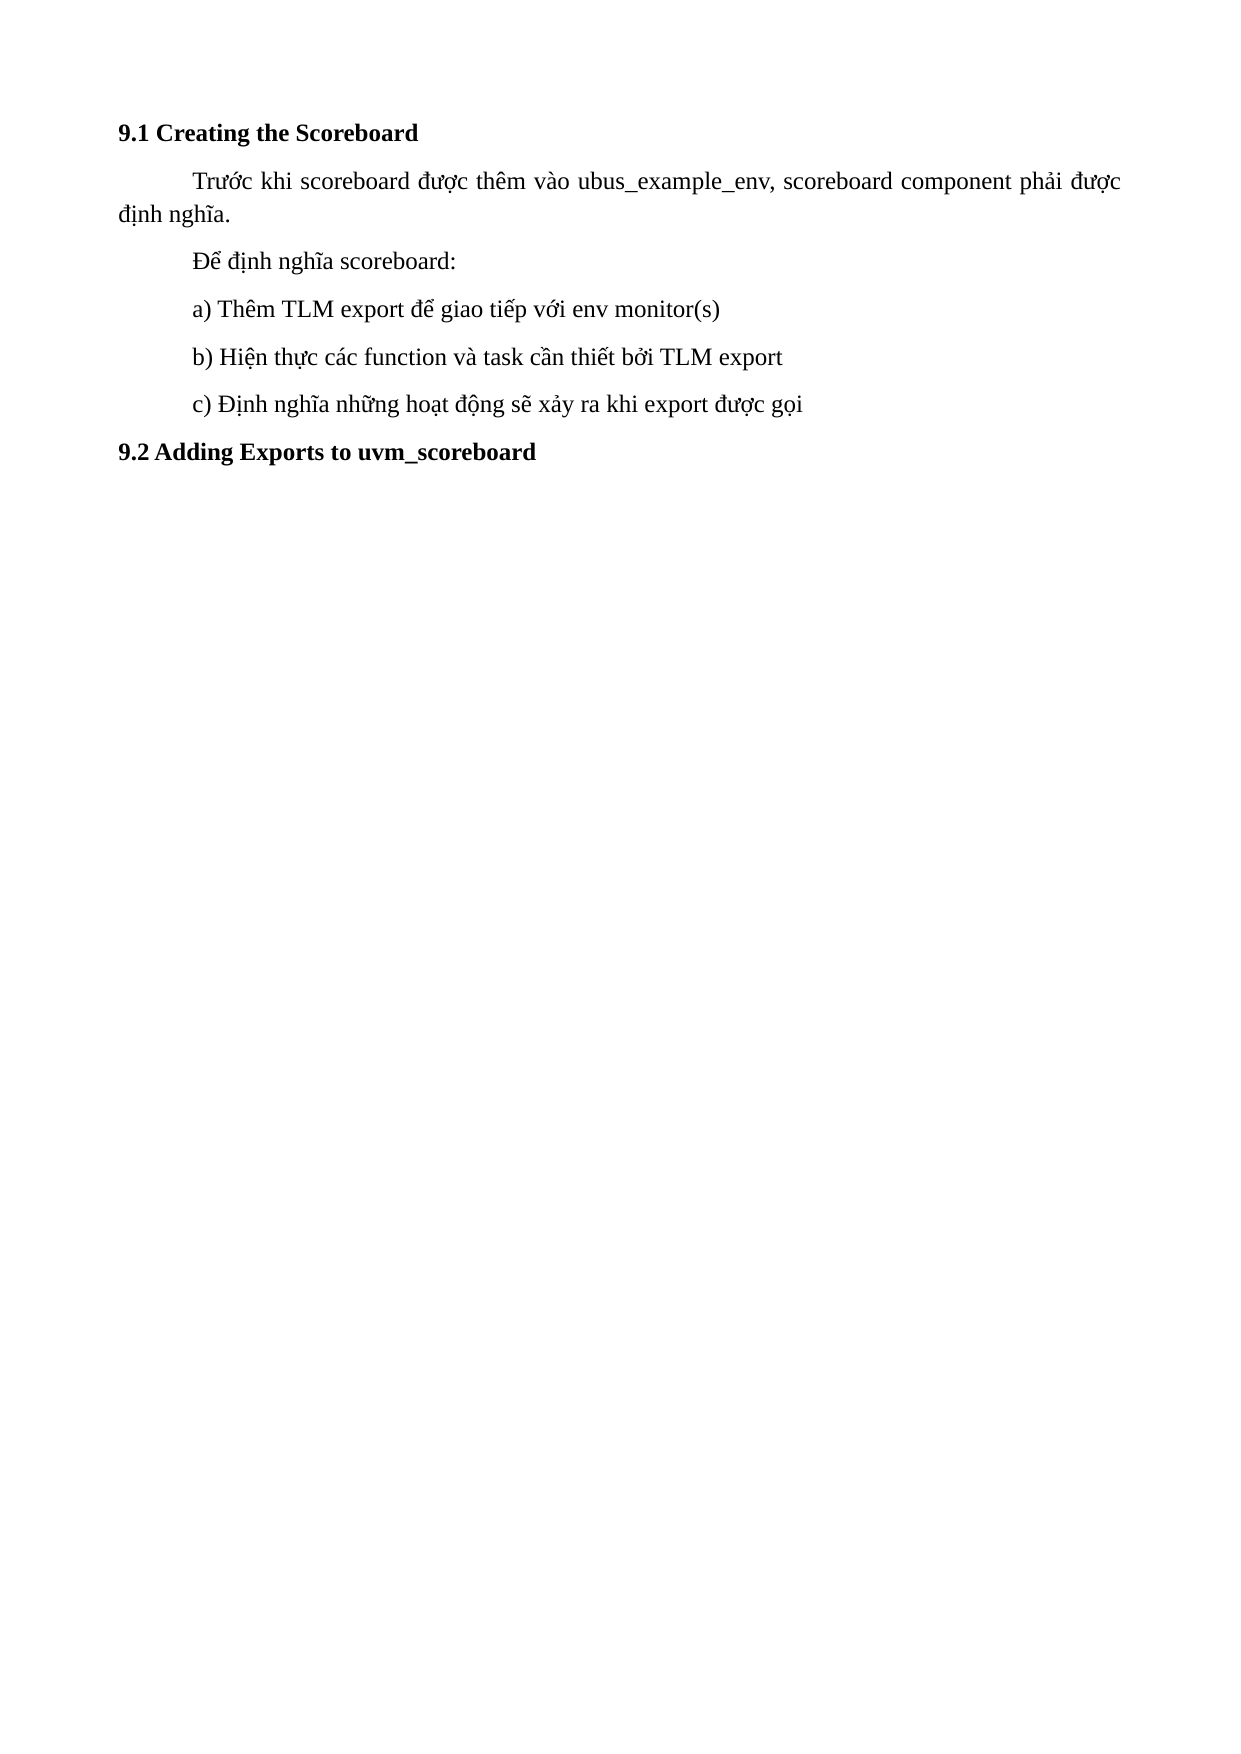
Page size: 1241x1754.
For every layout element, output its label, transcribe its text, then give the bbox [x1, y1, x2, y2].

text b) Hiện thực các function và task cần thiết bởi TLM export [118, 342, 1122, 370]
text 9.1 Creating the Scoreboard [118, 118, 1122, 147]
text c) Định nghĩa những hoạt động sẽ xảy ra khi export được gọi [118, 389, 1122, 418]
text a) Thêm TLM export để giao tiếp với env monitor(s) [118, 294, 1122, 323]
text 9.2 Adding Exports to uvm_scoreboard [118, 437, 1122, 466]
text Để định nghĩa scoreboard: [118, 246, 1122, 275]
text Trước khi scoreboard được thêm vào ubus_example_env, scoreboard component phải được định nghĩa. [118, 166, 1122, 227]
